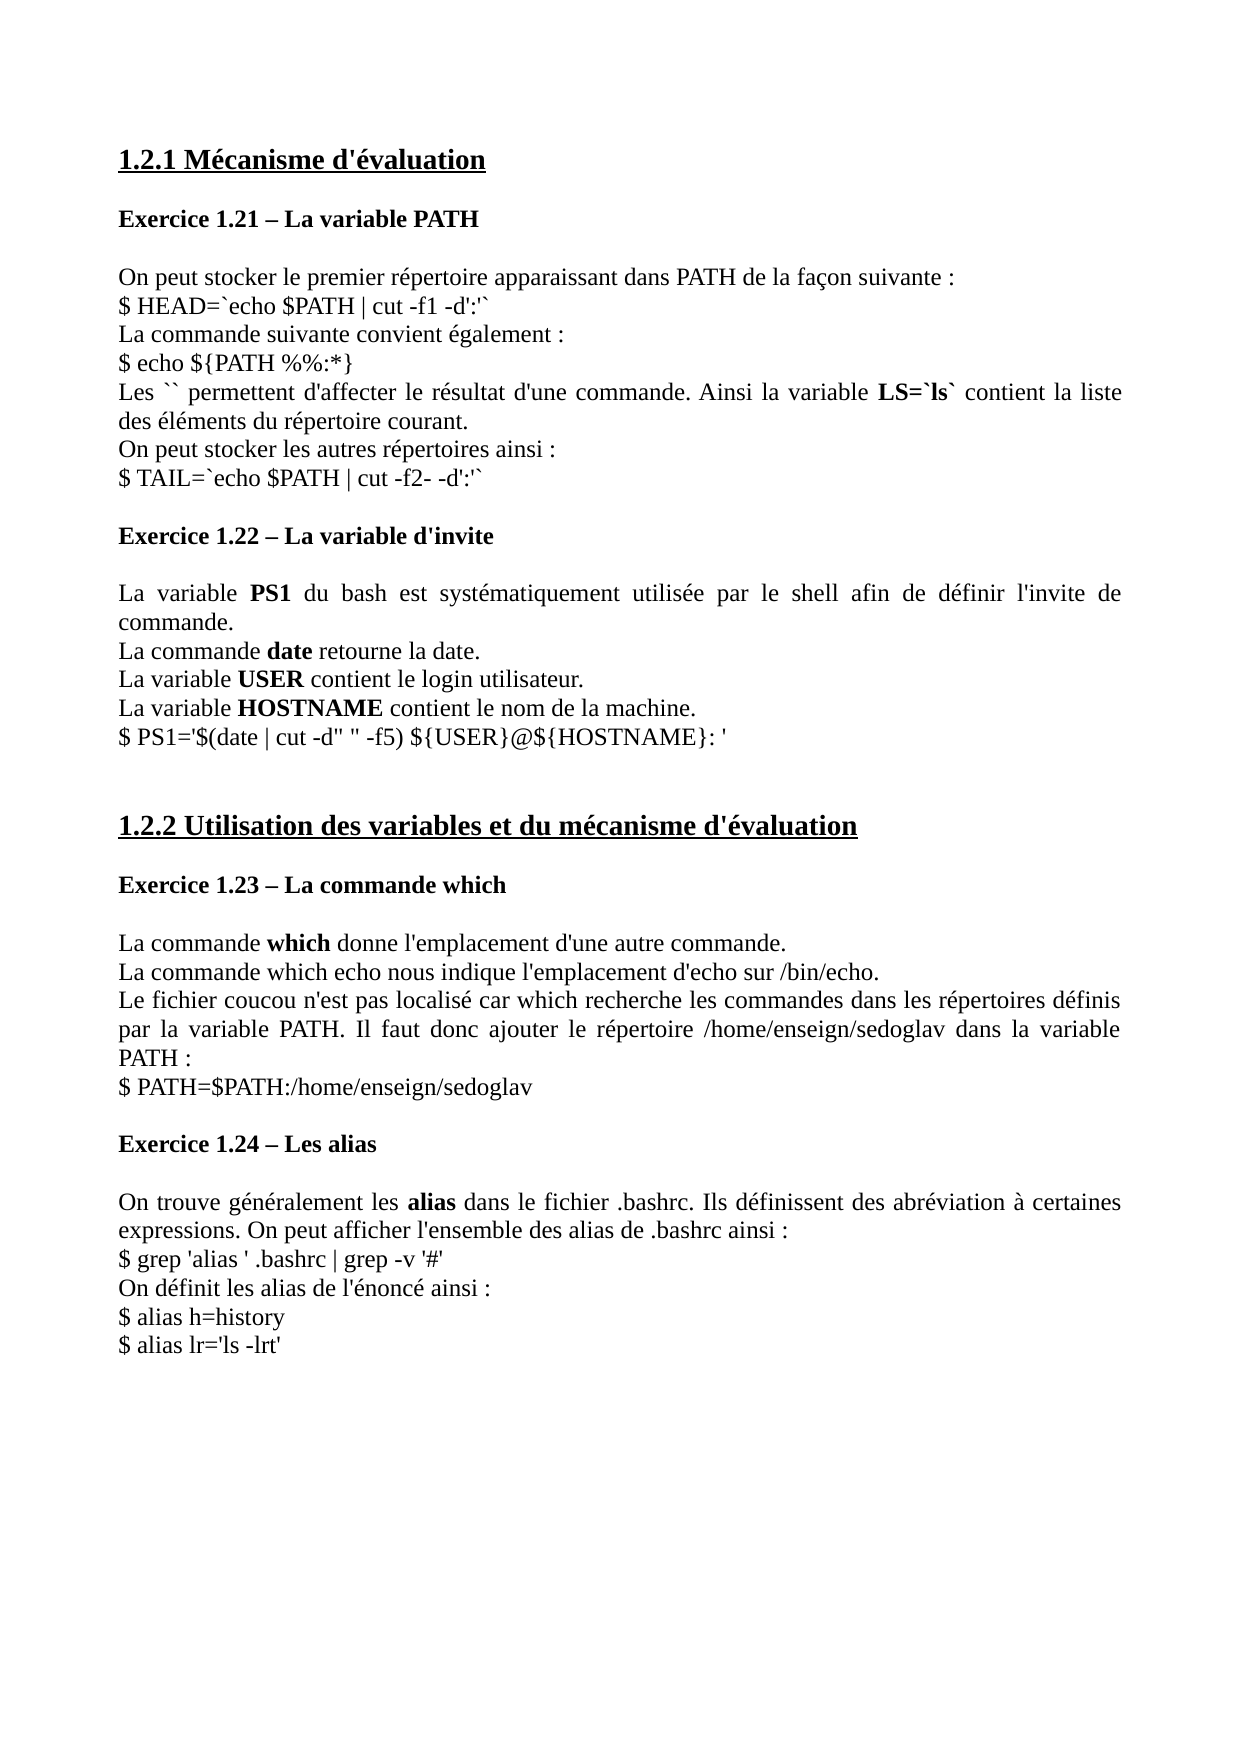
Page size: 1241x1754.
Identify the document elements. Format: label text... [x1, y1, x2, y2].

text Les `` permettent d'affecter le résultat d'une commande. Ainsi la variable LS=`ls` contient la liste des éléments du répertoire courant. [118, 377, 1122, 434]
text Exercice 1.23 – La commande which [118, 871, 1122, 899]
text La commande date retourne la date. [118, 636, 1122, 664]
text On définit les alias de l'énoncé ainsi : [118, 1273, 1122, 1302]
text La commande which donne l'emplacement d'une autre commande. [118, 928, 1122, 957]
text On trouve généralement les alias dans le fichier .bashrc. Ils définissent des abréviation à certaines expressions. On peut afficher l'ensemble des alias de .bashrc ainsi : [118, 1187, 1122, 1244]
text La commande which echo nous indique l'emplacement d'echo sur /bin/echo. [118, 957, 1122, 986]
text La variable HOSTNAME contient le nom de la machine. [118, 693, 1122, 722]
text On peut stocker les autres répertoires ainsi : [118, 434, 1122, 463]
text On peut stocker le premier répertoire apparaissant dans PATH de la façon suivante : [118, 262, 1122, 291]
text $ grep 'alias ' .bashrc | grep -v '#' [118, 1244, 1122, 1273]
text La variable USER contient le login utilisateur. [118, 664, 1122, 693]
text $ PS1='$(date | cut -d" " -f5) ${USER}@${HOSTNAME}: ' [118, 722, 1122, 751]
text $ alias lr='ls -lrt' [118, 1331, 1122, 1359]
text $ TAIL=`echo $PATH | cut -f2- -d':'` [118, 463, 1122, 492]
text $ echo ${PATH %%:*} [118, 348, 1122, 377]
text $ PATH=$PATH:/home/enseign/sedoglav [118, 1072, 1122, 1101]
text $ alias h=history [118, 1302, 1122, 1331]
text Exercice 1.21 – La variable PATH [118, 204, 1122, 233]
text Exercice 1.24 – Les alias [118, 1129, 1122, 1158]
text La commande suivante convient également : [118, 319, 1122, 348]
text Le fichier coucou n'est pas localisé car which recherche les commandes dans les répertoires définis par la variable PATH. Il faut donc ajouter le répertoire /home/enseign/sedoglav dans la variable PATH : [118, 986, 1122, 1072]
text $ HEAD=`echo $PATH | cut -f1 -d':'` [118, 291, 1122, 319]
text 1.2.2 Utilisation des variables et du mécanisme d'évaluation [118, 808, 1122, 842]
text La variable PS1 du bash est systématiquement utilisée par le shell afin de définir l'invite de commande. [118, 578, 1122, 636]
text 1.2.1 Mécanisme d'évaluation [118, 142, 1122, 176]
text Exercice 1.22 – La variable d'invite [118, 521, 1122, 549]
